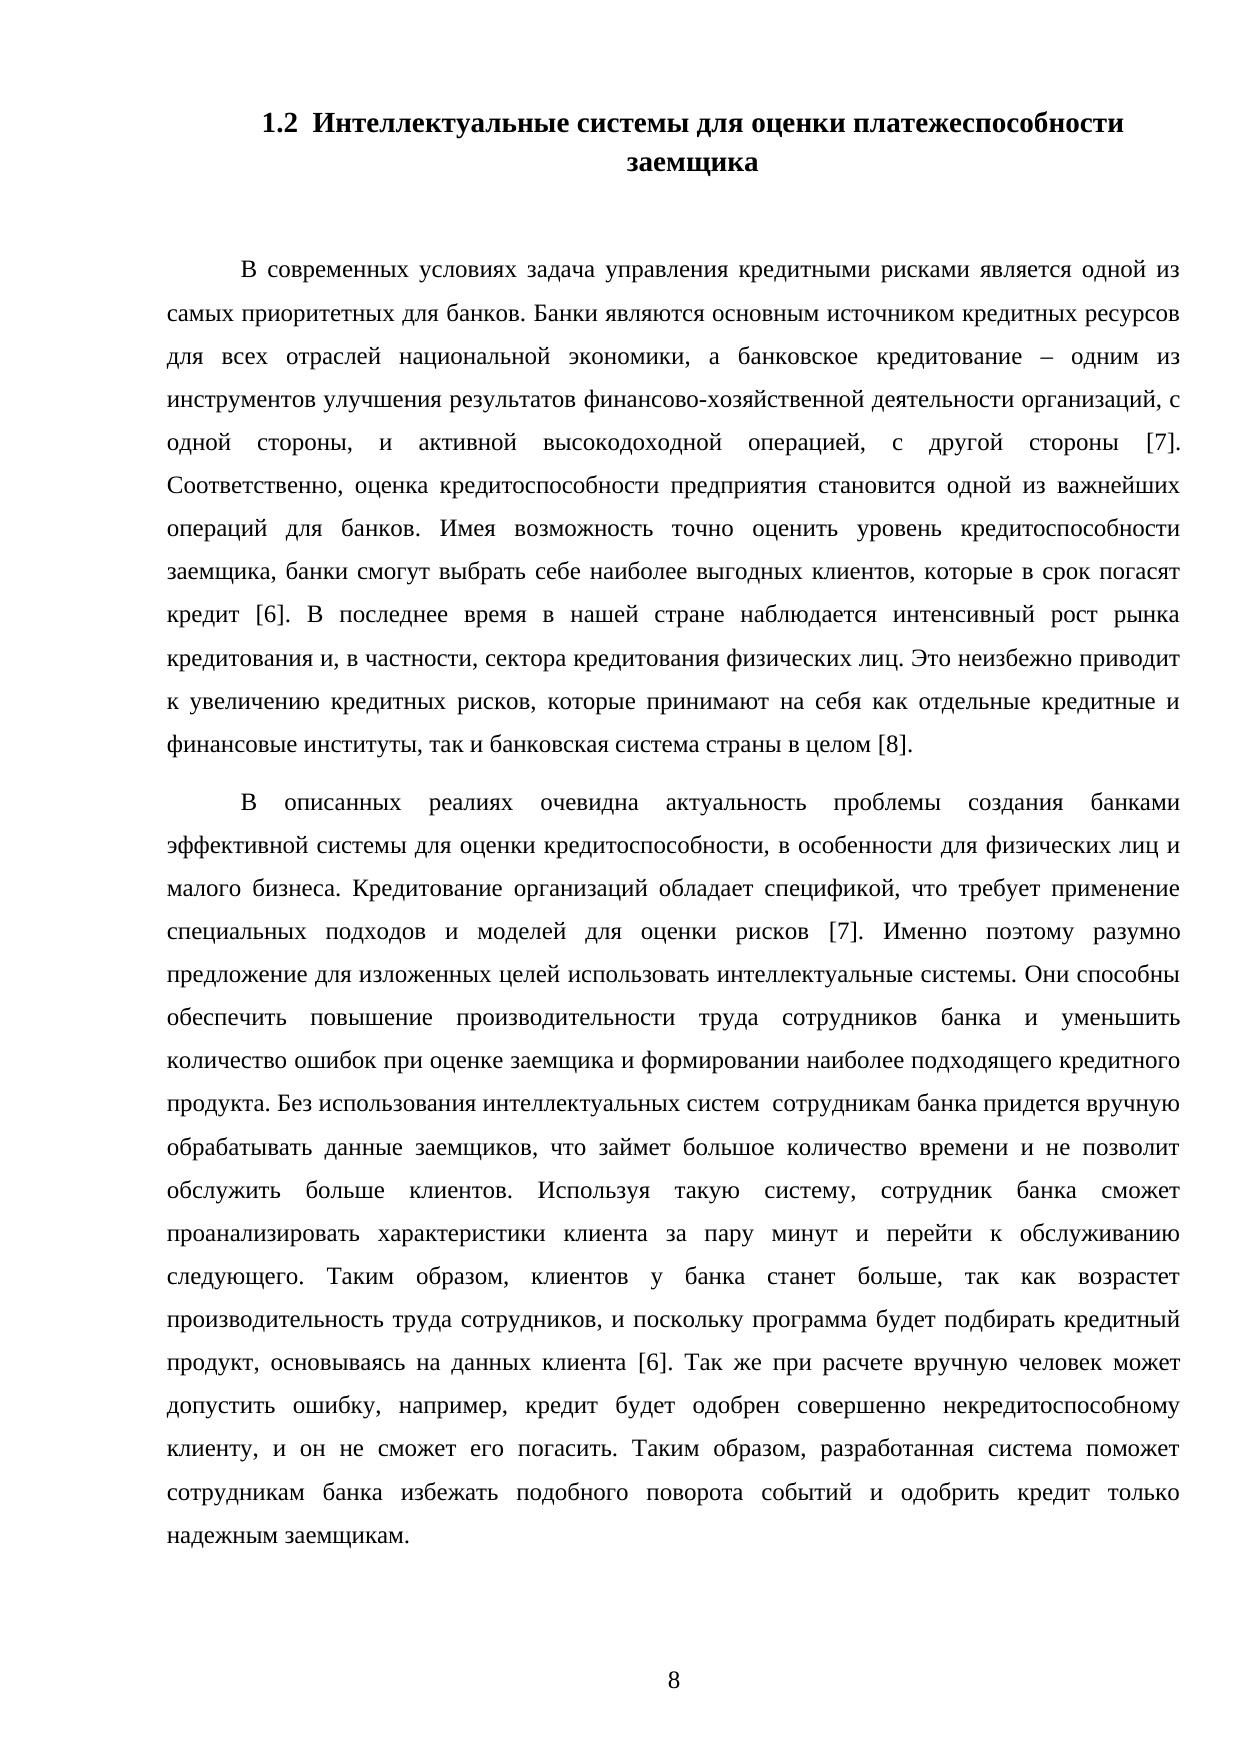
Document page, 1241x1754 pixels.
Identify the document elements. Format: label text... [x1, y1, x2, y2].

text В описанных реалиях очевидна актуальность проблемы создания банками эффективной системы для оценки кредитоспособности, в особенности для физических лиц и малого бизнеса. Кредитование организаций обладает спецификой, что требует применение специальных подходов и моделей для оценки рисков [7]. Именно поэтому разумно предложение для изложенных целей использовать интеллектуальные системы. Они способны обеспечить повышение производительности труда сотрудников банка и уменьшить количество ошибок при оценке заемщика и формировании наиболее подходящего кредитного продукта. Без использования интеллектуальных систем сотрудникам банка придется вручную обрабатывать данные заемщиков, что займет большое количество времени и не позволит обслужить больше клиентов. Используя такую систему, сотрудник банка сможет проанализировать характеристики клиента за пару минут и перейти к обслуживанию следующего. Таким образом, клиентов у банка станет больше, так как возрастет производительность труда сотрудников, и поскольку программа будет подбирать кредитный продукт, основываясь на данных клиента [6]. Так же при расчете вручную человек может допустить ошибку, например, кредит будет одобрен совершенно некредитоспособному клиенту, и он не сможет его погасить. Таким образом, разработанная система поможет сотрудникам банка избежать подобного поворота событий и одобрить кредит только надежным заемщикам. [167, 787, 1181, 1548]
subtitle 1.2 Интеллектуальные системы для оценки платежеспособности заемщика [204, 106, 1181, 178]
text В современных условиях задача управления кредитными рисками является одной из самых приоритетных для банков. Банки являются основным источником кредитных ресурсов для всех отраслей национальной экономики, а банковское кредитование – одним из инструментов улучшения результатов финансово-хозяйственной деятельности организаций, с одной стороны, и активной высокодоходной операцией, с другой стороны [7]. Соответственно, оценка кредитоспособности предприятия становится одной из важнейших операций для банков. Имея возможность точно оценить уровень кредитоспособности заемщика, банки смогут выбрать себе наиболее выгодных клиентов, которые в срок погасят кредит [6]. В последнее время в нашей стране наблюдается интенсивный рост рынка кредитования и, в частности, сектора кредитования физических лиц. Это неизбежно приводит к увеличению кредитных рисков, которые принимают на себя как отдельные кредитные и финансовые институты, так и банковская система страны в целом [8]. [167, 254, 1181, 758]
